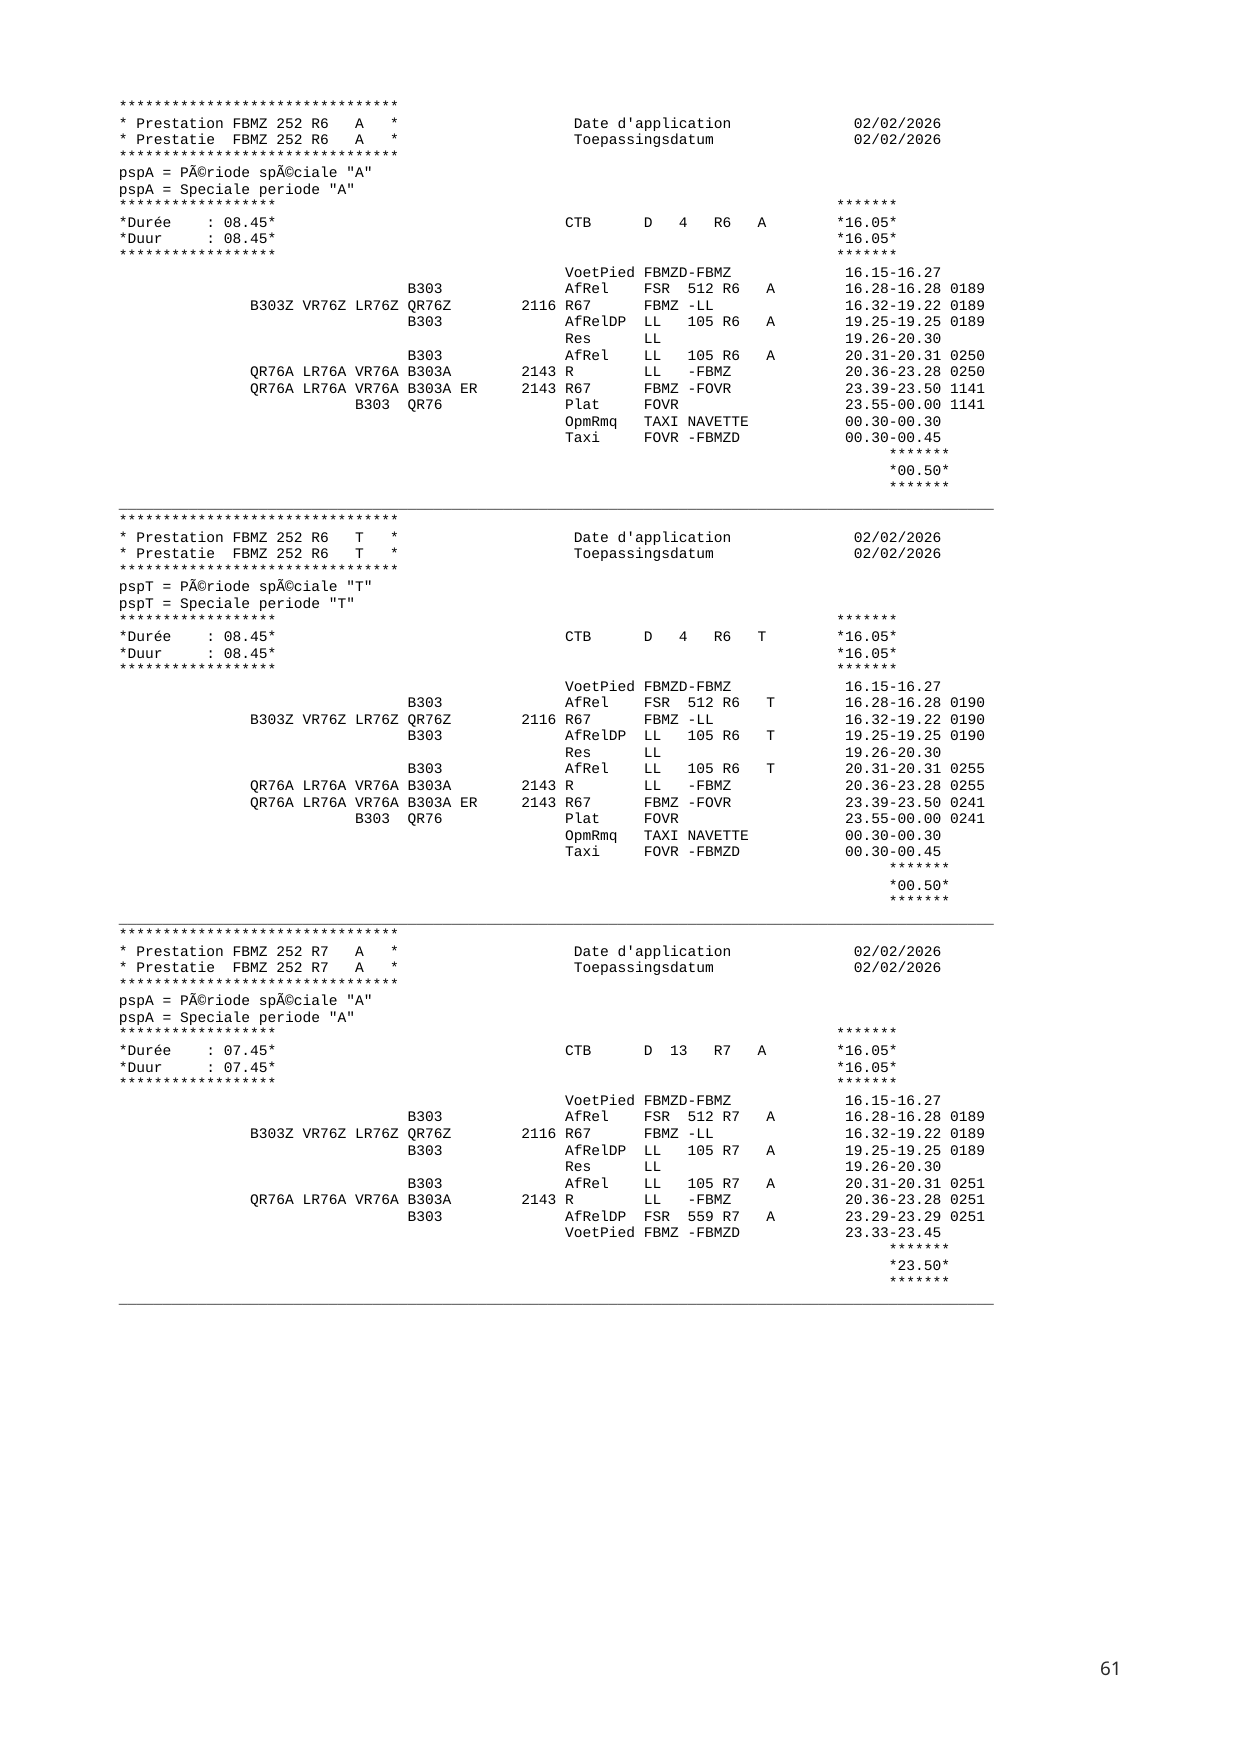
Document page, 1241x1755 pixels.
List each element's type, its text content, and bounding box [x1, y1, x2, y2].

text ******************************** * Prestation FBMZ 252 R6 A * Date d'application 02/02/2026 * Prestatie FBMZ 252 R6 A * Toepassingsdatum 02/02/2026 ******************************** pspA = PÃ©riode spÃ©ciale "A" pspA = Speciale periode "A" ****************** ******* *Durée : 08.45* CTB D 4 R6 A *16.05* *Duur : 08.45* *16.05* ****************** ******* VoetPied FBMZD-FBMZ 16.15-16.27 B303 AfRel FSR 512 R6 A 16.28-16.28 0189 B303Z VR76Z LR76Z QR76Z 2116 R67 FBMZ -LL 16.32-19.22 0189 B303 AfRelDP LL 105 R6 A 19.25-19.25 0189 Res LL 19.26-20.30 B303 AfRel LL 105 R6 A 20.31-20.31 0250 QR76A LR76A VR76A B303A 2143 R LL -FBMZ 20.36-23.28 0250 QR76A LR76A VR76A B303A ER 2143 R67 FBMZ -FOVR 23.39-23.50 1141 B303 QR76 Plat FOVR 23.55-00.00 1141 OpmRmq TAXI NAVETTE 00.30-00.30 Taxi FOVR -FBMZD 00.30-00.45 ******* *00.50* ******* ____________________________________________________________________________________________________ [119, 99, 1122, 513]
text ******************************** * Prestation FBMZ 252 R7 A * Date d'application 02/02/2026 * Prestatie FBMZ 252 R7 A * Toepassingsdatum 02/02/2026 ******************************** pspA = PÃ©riode spÃ©ciale "A" pspA = Speciale periode "A" ****************** ******* *Durée : 07.45* CTB D 13 R7 A *16.05* *Duur : 07.45* *16.05* ****************** ******* VoetPied FBMZD-FBMZ 16.15-16.27 B303 AfRel FSR 512 R7 A 16.28-16.28 0189 B303Z VR76Z LR76Z QR76Z 2116 R67 FBMZ -LL 16.32-19.22 0189 B303 AfRelDP LL 105 R7 A 19.25-19.25 0189 Res LL 19.26-20.30 B303 AfRel LL 105 R7 A 20.31-20.31 0251 QR76A LR76A VR76A B303A 2143 R LL -FBMZ 20.36-23.28 0251 B303 AfRelDP FSR 559 R7 A 23.29-23.29 0251 VoetPied FBMZ -FBMZD 23.33-23.45 ******* *23.50* ******* ____________________________________________________________________________________________________ [119, 927, 1122, 1308]
text ******************************** * Prestation FBMZ 252 R6 T * Date d'application 02/02/2026 * Prestatie FBMZ 252 R6 T * Toepassingsdatum 02/02/2026 ******************************** pspT = PÃ©riode spÃ©ciale "T" pspT = Speciale periode "T" ****************** ******* *Durée : 08.45* CTB D 4 R6 T *16.05* *Duur : 08.45* *16.05* ****************** ******* VoetPied FBMZD-FBMZ 16.15-16.27 B303 AfRel FSR 512 R6 T 16.28-16.28 0190 B303Z VR76Z LR76Z QR76Z 2116 R67 FBMZ -LL 16.32-19.22 0190 B303 AfRelDP LL 105 R6 T 19.25-19.25 0190 Res LL 19.26-20.30 B303 AfRel LL 105 R6 T 20.31-20.31 0255 QR76A LR76A VR76A B303A 2143 R LL -FBMZ 20.36-23.28 0255 QR76A LR76A VR76A B303A ER 2143 R67 FBMZ -FOVR 23.39-23.50 0241 B303 QR76 Plat FOVR 23.55-00.00 0241 OpmRmq TAXI NAVETTE 00.30-00.30 Taxi FOVR -FBMZD 00.30-00.45 ******* *00.50* ******* ____________________________________________________________________________________________________ [119, 513, 1122, 927]
